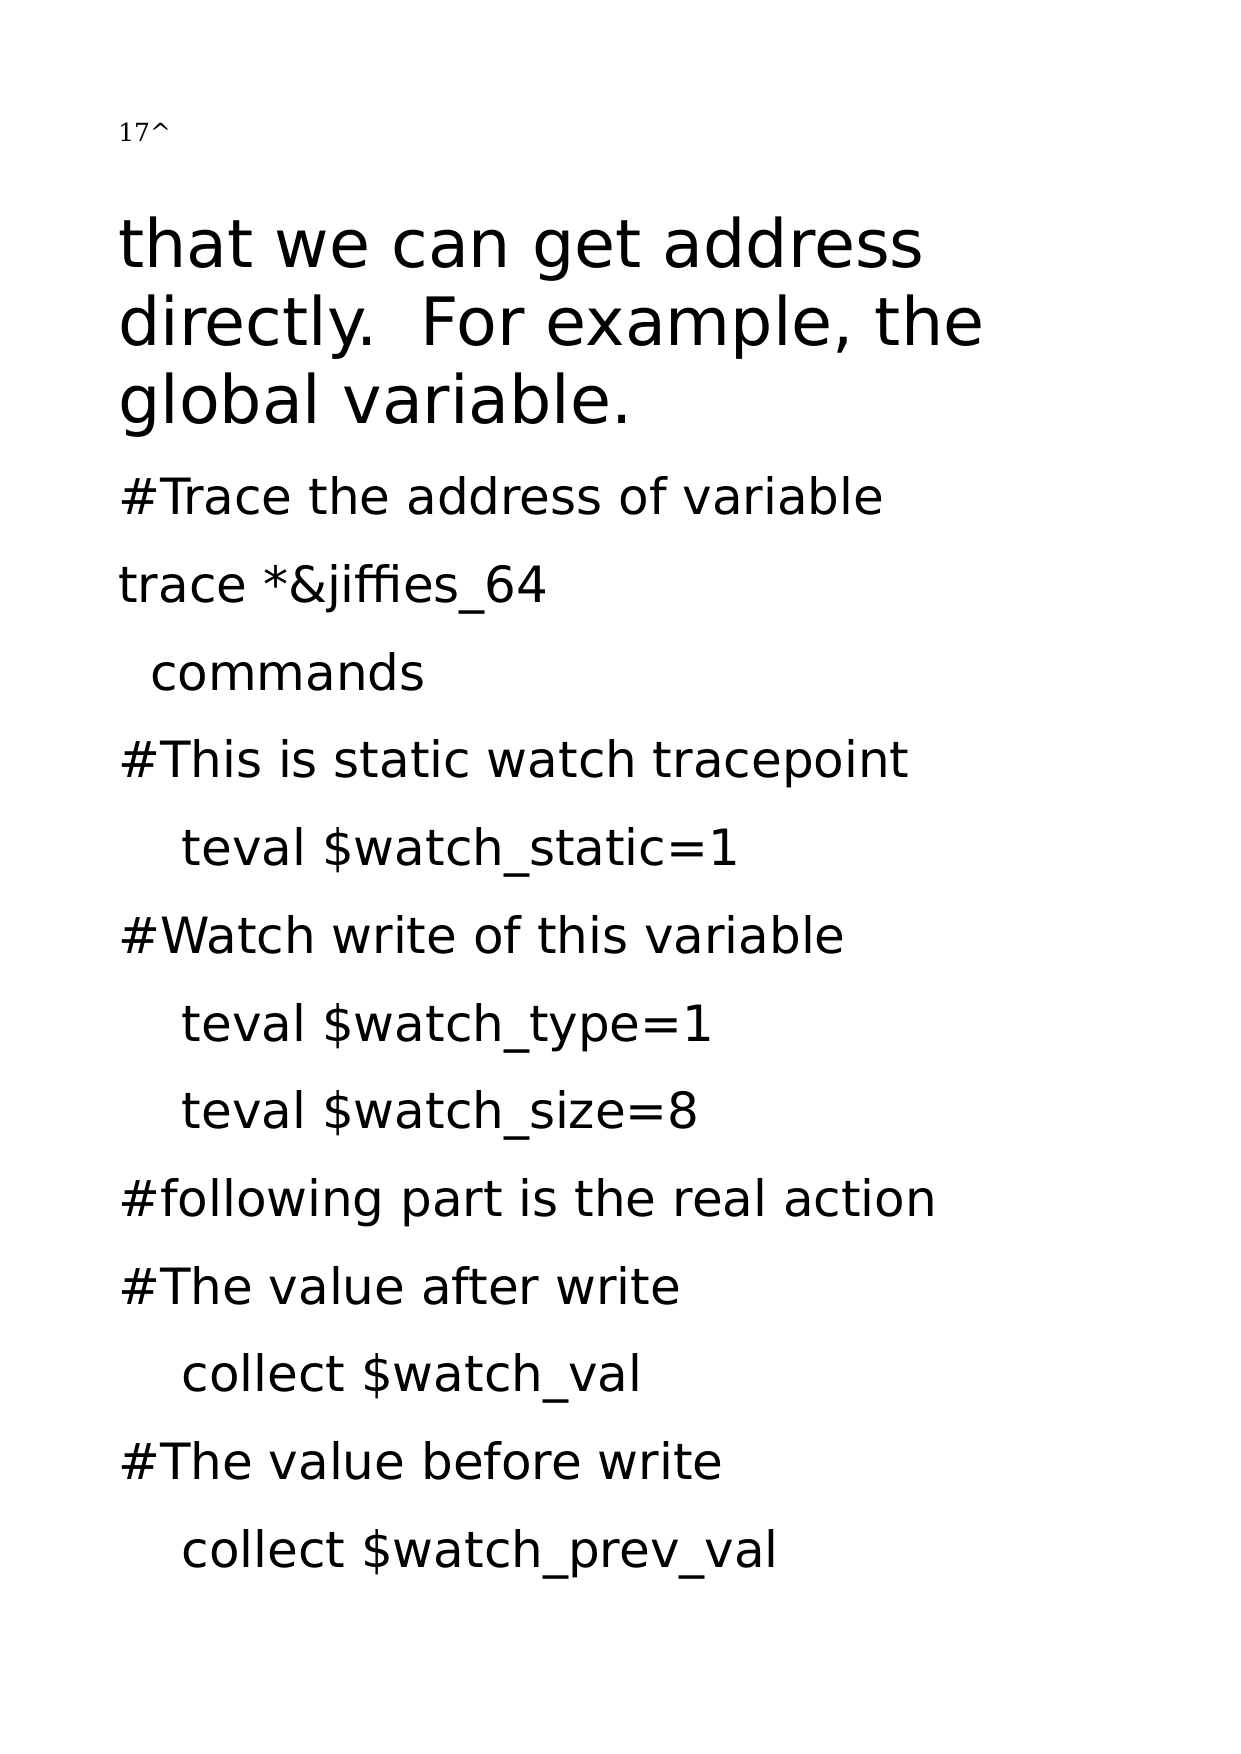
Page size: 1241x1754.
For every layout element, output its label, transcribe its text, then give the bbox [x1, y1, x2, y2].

text collect $watch_val [118, 1345, 1122, 1403]
text teval $watch_type=1 [118, 994, 1122, 1053]
text #following part is the real action [118, 1170, 1122, 1228]
text #Watch write of this variable [118, 907, 1122, 965]
text that we can get address directly. For example, the global variable. [118, 206, 1122, 439]
text teval $watch_static=1 [118, 819, 1122, 877]
text commands [118, 644, 1122, 702]
text teval $watch_size=8 [118, 1082, 1122, 1140]
text #Trace the address of variable [118, 468, 1122, 526]
text collect $watch_prev_val [118, 1521, 1122, 1579]
text #The value after write [118, 1258, 1122, 1316]
text trace *&jiffies_64 [118, 556, 1122, 614]
text #The value before write [118, 1433, 1122, 1491]
text #This is static watch tracepoint [118, 731, 1122, 789]
